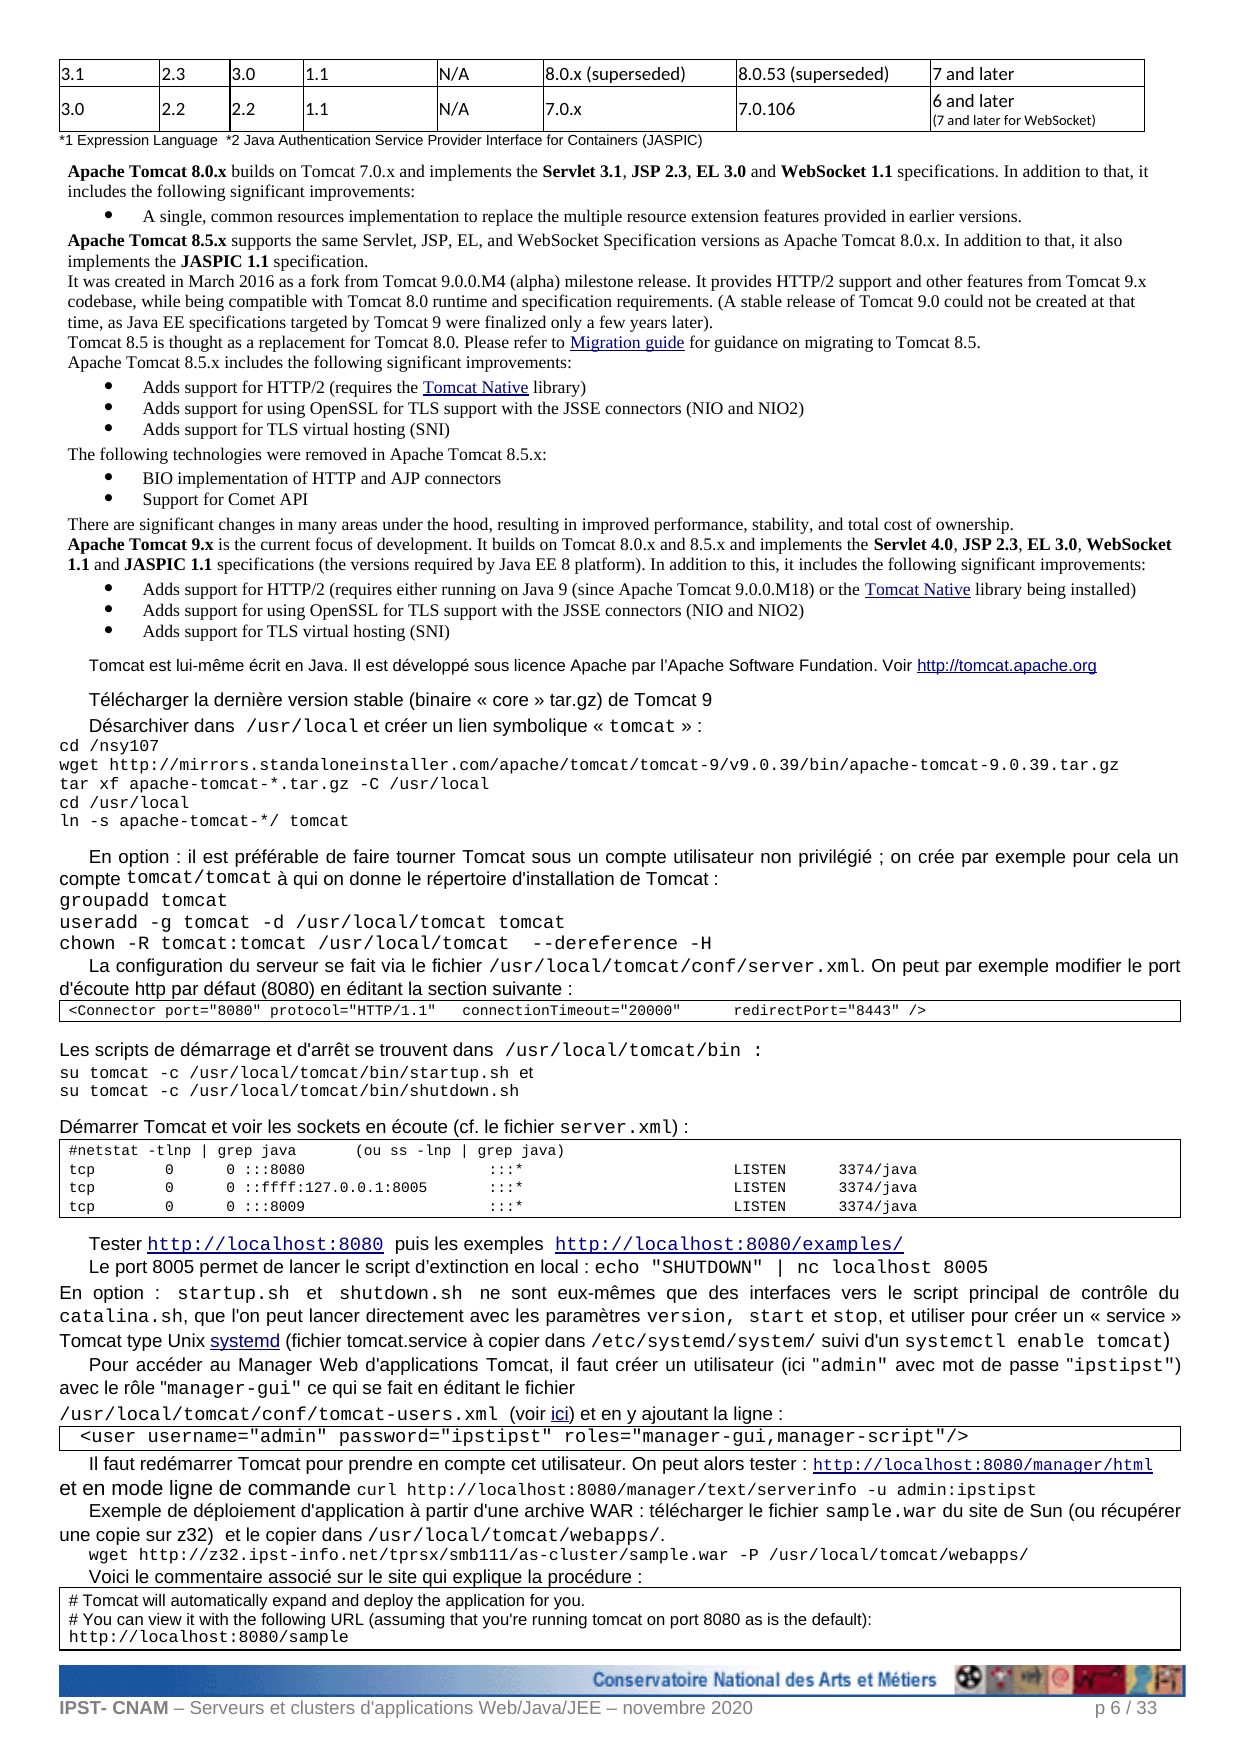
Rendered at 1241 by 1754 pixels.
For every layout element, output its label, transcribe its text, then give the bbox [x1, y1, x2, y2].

table_cell 1.1 [304, 87, 437, 131]
text useradd -g tomcat -d /usr/local/tomcat tomcat [59, 912, 1181, 934]
text The following technologies were removed in Apache Tomcat 8.5.x: [59, 441, 1181, 466]
list Support for Comet API [97, 489, 1181, 512]
text tar xf apache-tomcat-*.tar.gz -C /usr/local [59, 775, 1181, 794]
text wget http://mirrors.standaloneinstaller.com/apache/tomcat/tomcat-9/v9.0.39/bin/apache-tomcat-9.0.39.tar.gz [59, 756, 1181, 775]
table_cell 2.2 [160, 87, 229, 131]
text Voici le commentaire associé sur le site qui explique la procédure : [59, 1566, 1181, 1587]
table_cell 7 and later [931, 60, 1144, 86]
table_cell 1.1 [304, 60, 437, 86]
text tcp 0 0 :::8080 :::* LISTEN 3374/java [60, 1158, 1180, 1177]
table_cell 3.0 [60, 87, 159, 131]
list Adds support for TLS virtual hosting (SNI) [97, 418, 1181, 441]
text # Tomcat will automatically expand and deploy the application for you. [60, 1588, 1180, 1606]
text Exemple de déploiement d'application à partir d'une archive WAR : télécharger le fichier sample.war du site de Sun (ou récupérer une copie sur z32) et le copier dans /usr/local/tomcat/webapps/. [59, 1500, 1181, 1547]
text *1 Expression Language *2 Java Authentication Service Provider Interface for Containers (JASPIC) [59, 132, 1181, 158]
text su tomcat -c /usr/local/tomcat/bin/shutdown.sh [59, 1083, 1181, 1102]
table_cell N/A [438, 87, 543, 131]
list BIO implementation of HTTP and AJP connectors [97, 466, 1181, 489]
text Apache Tomcat 9.x is the current focus of development. It builds on Tomcat 8.0.x and 8.5.x and implements the Servlet 4.0, JSP 2.3, EL 3.0, WebSocket 1.1 and JASPIC 1.1 specifications (the versions required by Java EE 8 platform). In addition to this, it includes the following significant improvements: [59, 534, 1181, 577]
list Adds support for using OpenSSL for TLS support with the JSSE connectors (NIO and NIO2) [97, 397, 1181, 418]
table_cell N/A [438, 60, 543, 86]
list Adds support for HTTP/2 (requires the Tomcat Native library) [97, 374, 1181, 397]
table_cell 2.3 [160, 60, 229, 86]
text Apache Tomcat 8.5.x includes the following significant improvements: [59, 352, 1181, 374]
text Les scripts de démarrage et d'arrêt se trouvent dans /usr/local/tomcat/bin : [59, 1037, 1181, 1062]
text Tomcat 8.5 is thought as a replacement for Tomcat 8.0. Please refer to Migration guide for guidance on migrating to Tomcat 8.5. [59, 332, 1181, 352]
text wget http://z32.ipst-info.net/tprsx/smb111/as-cluster/sample.war -P /usr/local/tomcat/webapps/ [59, 1547, 1181, 1566]
text En option : il est préférable de faire tourner Tomcat sous un compte utilisateur non privilégié ; on crée par exemple pour cela un compte tomcat/tomcat à qui on donne le répertoire d'installation de Tomcat : [59, 846, 1181, 891]
table_cell 6 and later (7 and later for WebSocket) [931, 87, 1144, 131]
text groupadd tomcat [59, 891, 1181, 912]
text Tomcat est lui-même écrit en Java. Il est développé sous licence Apache par l’Apache Software Fundation. Voir http://tomcat.apache.org [59, 655, 1181, 674]
list Adds support for TLS virtual hosting (SNI) [97, 620, 1181, 643]
table_cell 8.0.x (superseded) [544, 60, 736, 86]
text cd /nsy107 [59, 738, 1181, 756]
text Il faut redémarrer Tomcat pour prendre en compte cet utilisateur. On peut alors tester : http://localhost:8080/manager/html et en mode ligne de commande curl http://localhost:8080/manager/text/serverinfo -u admin:ipstipst [59, 1451, 1181, 1500]
text tcp 0 0 ::ffff:127.0.0.1:8005 :::* LISTEN 3374/java [60, 1177, 1180, 1196]
list Adds support for HTTP/2 (requires either running on Java 9 (since Apache Tomcat 9.0.0.M18) or the Tomcat Native library being installed) [97, 577, 1181, 599]
table_cell 7.0.x [544, 87, 736, 131]
table_cell 7.0.106 [737, 87, 930, 131]
text tcp 0 0 :::8009 :::* LISTEN 3374/java [60, 1196, 1180, 1217]
text <user username="admin" password="ipstipst" roles="manager-gui,manager-script"/> [60, 1427, 1180, 1450]
text cd /usr/local [59, 794, 1181, 813]
table_cell 3.0 [231, 60, 303, 86]
list A single, common resources implementation to replace the multiple resource extension features provided in earlier versions. [97, 203, 1181, 228]
text ln -s apache-tomcat-*/ tomcat [59, 813, 1181, 832]
list Adds support for using OpenSSL for TLS support with the JSSE connectors (NIO and NIO2) [97, 599, 1181, 620]
text su tomcat -c /usr/local/tomcat/bin/startup.sh et [59, 1062, 1181, 1083]
text Désarchiver dans /usr/local et créer un lien symbolique « tomcat » : [59, 712, 1181, 738]
text Apache Tomcat 8.0.x builds on Tomcat 7.0.x and implements the Servlet 3.1, JSP 2.3, EL 3.0 and WebSocket 1.1 specifications. In addition to that, it includes the following significant improvements: [59, 158, 1181, 203]
text There are significant changes in many areas under the hood, resulting in improved performance, stability, and total cost of ownership. [59, 512, 1181, 534]
text Tester http://localhost:8080 puis les exemples http://localhost:8080/examples/ [59, 1230, 1181, 1256]
text chown -R tomcat:tomcat /usr/local/tomcat --dereference -H [59, 934, 1181, 955]
text /usr/local/tomcat/conf/tomcat-users.xml (voir ici) et en y ajoutant la ligne : [59, 1400, 1181, 1426]
text # You can view it with the following URL (assuming that you're running tomcat on port 8080 as is the default): [60, 1606, 1180, 1626]
table_cell 2.2 [231, 87, 303, 131]
text #netstat -tlnp | grep java (ou ss -lnp | grep java) [60, 1140, 1180, 1158]
text La configuration du serveur se fait via le fichier /usr/local/tomcat/conf/server.xml. On peut par exemple modifier le port d'écoute http par défaut (8080) en éditant la section suivante : [59, 955, 1181, 1000]
text Le port 8005 permet de lancer le script d’extinction en local : echo "SHUTDOWN" | nc localhost 8005 [59, 1256, 1181, 1279]
text Apache Tomcat 8.5.x supports the same Servlet, JSP, EL, and WebSocket Specification versions as Apache Tomcat 8.0.x. In addition to that, it also implements the JASPIC 1.1 specification. [59, 228, 1181, 271]
text Pour accéder au Manager Web d'applications Tomcat, il faut créer un utilisateur (ici "admin" avec mot de passe "ipstipst") avec le rôle "manager-gui" ce qui se fait en éditant le fichier [59, 1353, 1181, 1400]
text It was created in March 2016 as a fork from Tomcat 9.0.0.M4 (alpha) milestone release. It provides HTTP/2 support and other features from Tomcat 9.x codebase, while being compatible with Tomcat 8.0 runtime and specification requirements. (A stable release of Tomcat 9.0 could not be created at that time, as Java EE specifications targeted by Tomcat 9 were finalized only a few years later). [59, 271, 1181, 332]
text http://localhost:8080/sample [60, 1626, 1180, 1649]
table_cell 3.1 [60, 60, 159, 86]
text Démarrer Tomcat et voir les sockets en écoute (cf. le fichier server.xml) : [59, 1116, 1181, 1139]
text <Connector port="8080" protocol="HTTP/1.1" connectionTimeout="20000" redirectPort="8443" /> [60, 1001, 1180, 1021]
table_cell 8.0.53 (superseded) [737, 60, 930, 86]
text En option : startup.sh et shutdown.sh ne sont eux-mêmes que des interfaces vers le script principal de contrôle du catalina.sh, que l'on peut lancer directement avec les paramètres version, start et stop, et utiliser pour créer un « service » Tomcat type Unix systemd (fichier tomcat.service à copier dans /etc/systemd/system/ suivi d'un systemctl enable tomcat) [59, 1279, 1181, 1353]
text Télécharger la dernière version stable (binaire « core » tar.gz) de Tomcat 9 [59, 689, 1181, 712]
